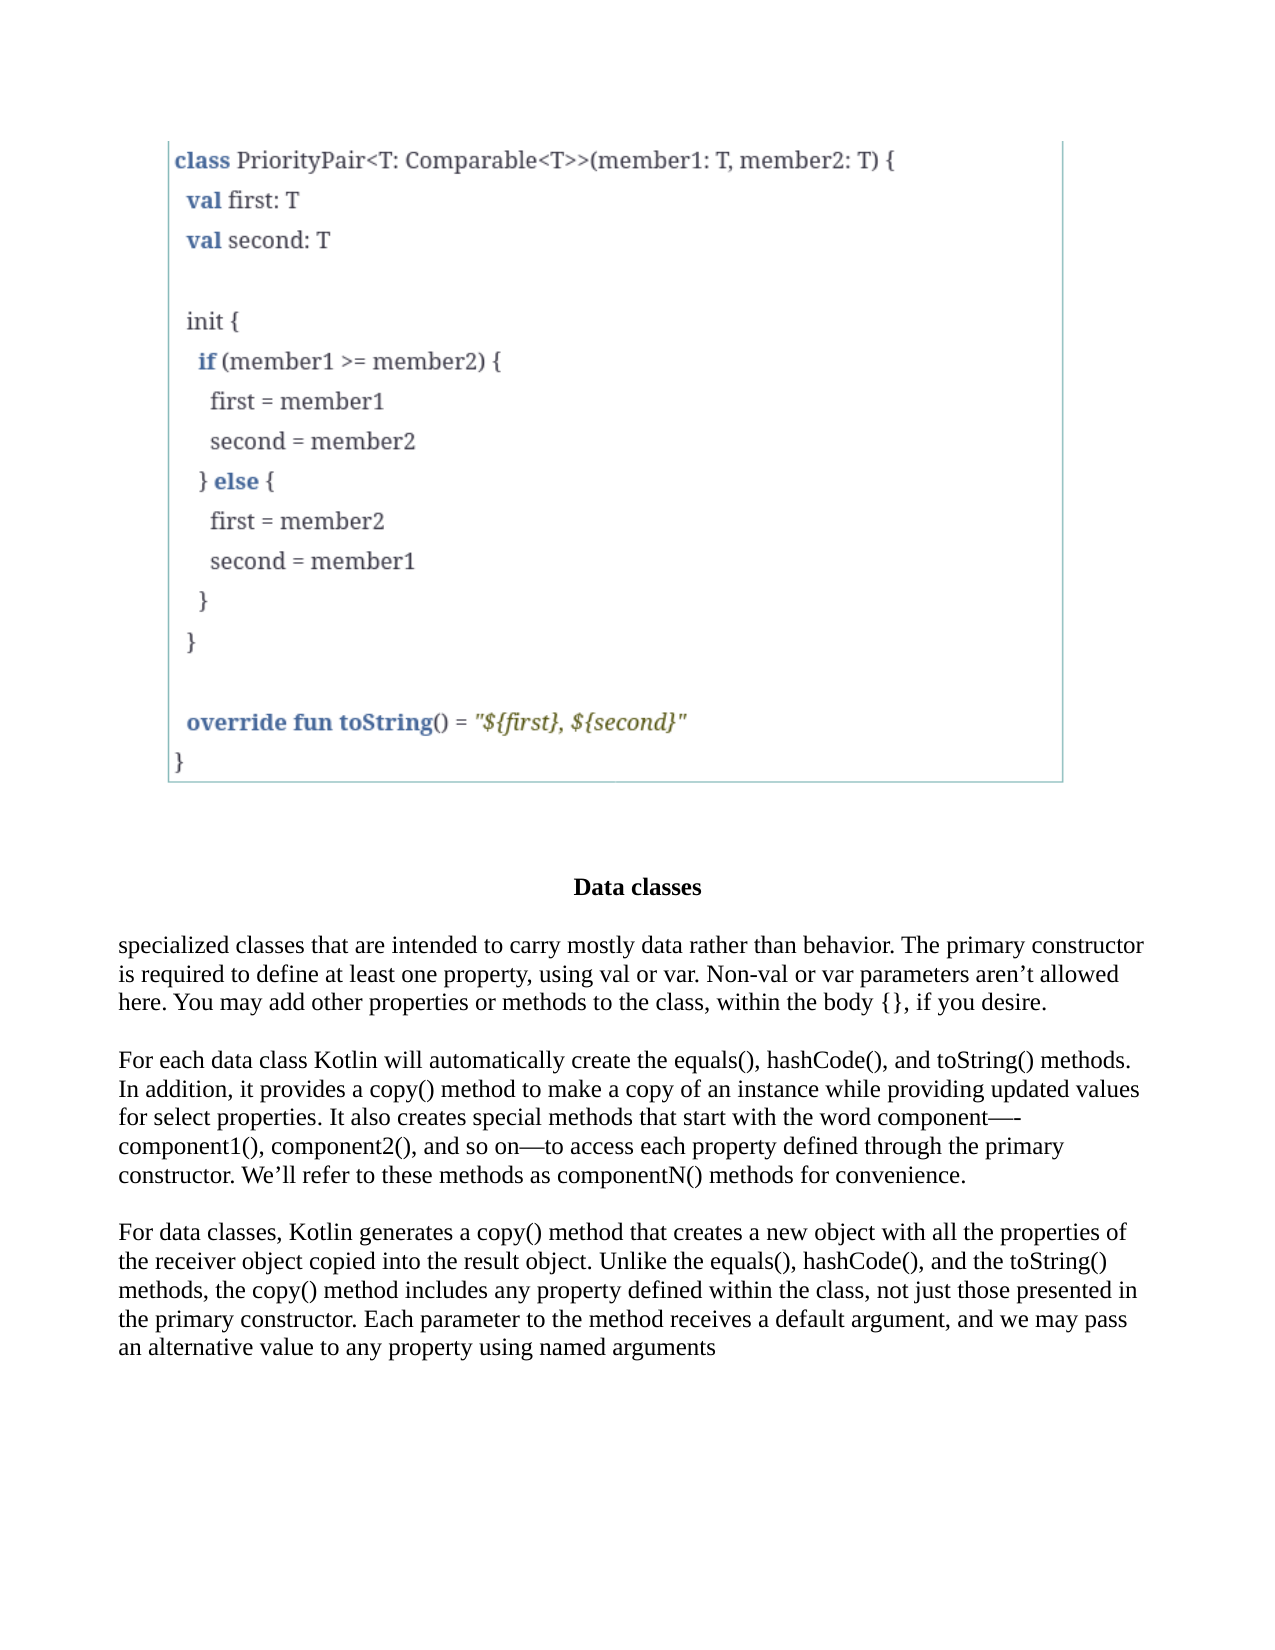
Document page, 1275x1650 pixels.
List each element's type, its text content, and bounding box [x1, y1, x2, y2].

text specialized classes that are intended to carry mostly data rather than behavior. The primary constructor is required to define at least one property, using val or var. Non-val or var parameters aren’t allowed here. You may add other properties or methods to the class, within the body {}, if you desire. [118, 930, 1157, 1016]
text For data classes, Kotlin generates a copy() method that creates a new object with all the properties of the receiver object copied into the result object. Unlike the equals(), hashCode(), and the toString() methods, the copy() method includes any property defined within the class, not just those presented in the primary constructor. Each parameter to the method receives a default argument, and we may pass an alternative value to any property using named arguments [118, 1217, 1157, 1361]
text Data classes [118, 872, 1157, 901]
text For each data class Kotlin will automatically create the equals(), hashCode(), and toString() methods. In addition, it provides a copy() method to make a copy of an instance while providing updated values for select properties. It also creates special methods that start with the word component—-component1(), component2(), and so on—to access each property defined through the primary constructor. We’ll refer to these methods as componentN() methods for convenience. [118, 1045, 1157, 1189]
picture [135, 141, 1174, 787]
